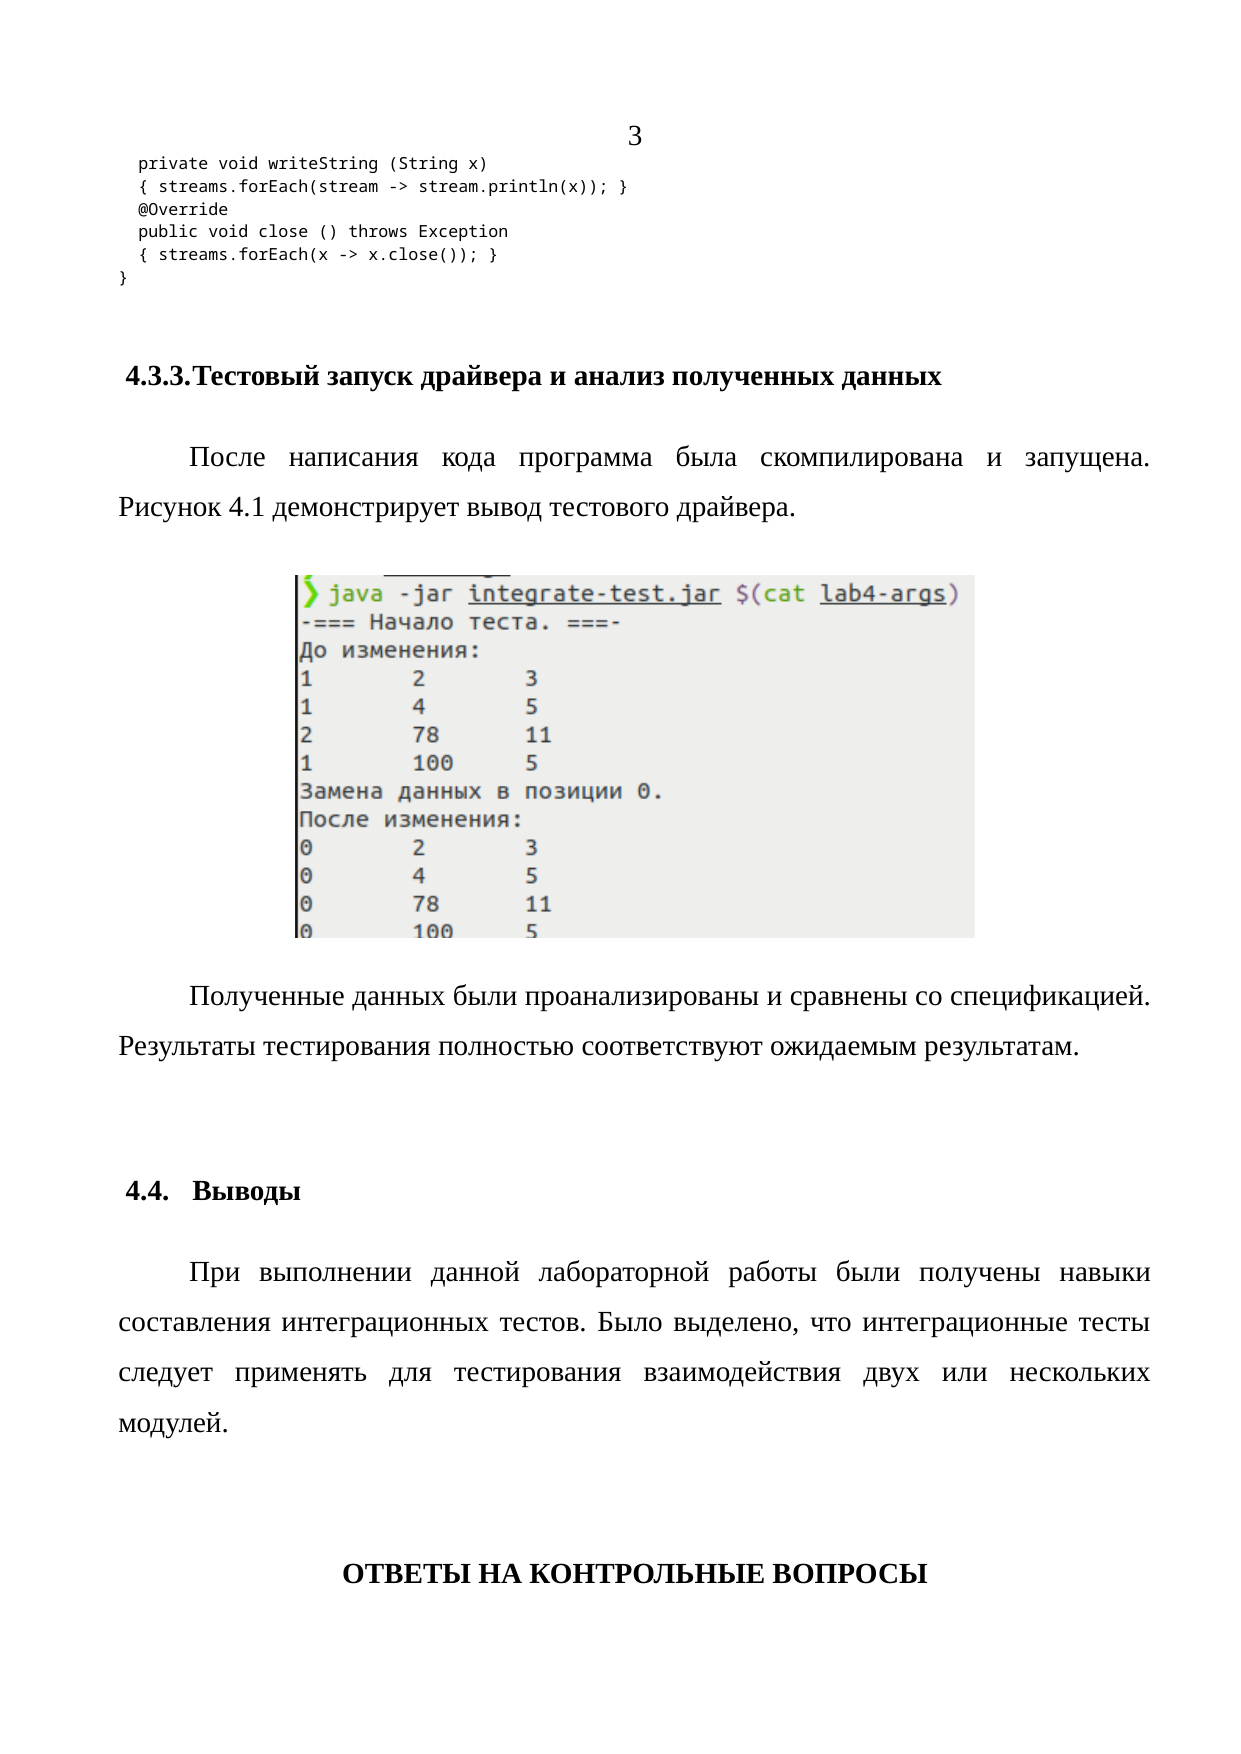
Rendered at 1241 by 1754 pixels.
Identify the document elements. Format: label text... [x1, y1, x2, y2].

text { streams.forEach(stream -> stream.println(x)); } [118, 174, 1152, 197]
text public void close () throws Exception [118, 220, 1152, 242]
subtitle Тестовый запуск драйвера и анализ полученных данных [118, 358, 1152, 391]
text { streams.forEach(x -> x.close()); } [118, 242, 1152, 265]
text При выполнении данной лабораторной работы были получены навыки составления интеграционных тестов. Было выделено, что интеграционные тесты следует применять для тестирования взаимодействия двух или нескольких модулей. [118, 1254, 1152, 1438]
text private void writeString (String x) [118, 152, 1152, 174]
subtitle Выводы [118, 1173, 1152, 1207]
text Полученные данных были проанализированы и сравнены со спецификацией. Результаты тестирования полностью соответствуют ожидаемым результатам. [118, 978, 1152, 1062]
text @Override [118, 197, 1152, 220]
text ОТВЕТЫ НА КОНТРОЛЬНЫЕ ВОПРОСЫ [118, 1556, 1152, 1639]
text После написания кода программа была скомпилирована и запущена. Рисунок 4.1 демонстрирует вывод тестового драйвера. [118, 439, 1152, 523]
text } [118, 265, 1152, 288]
